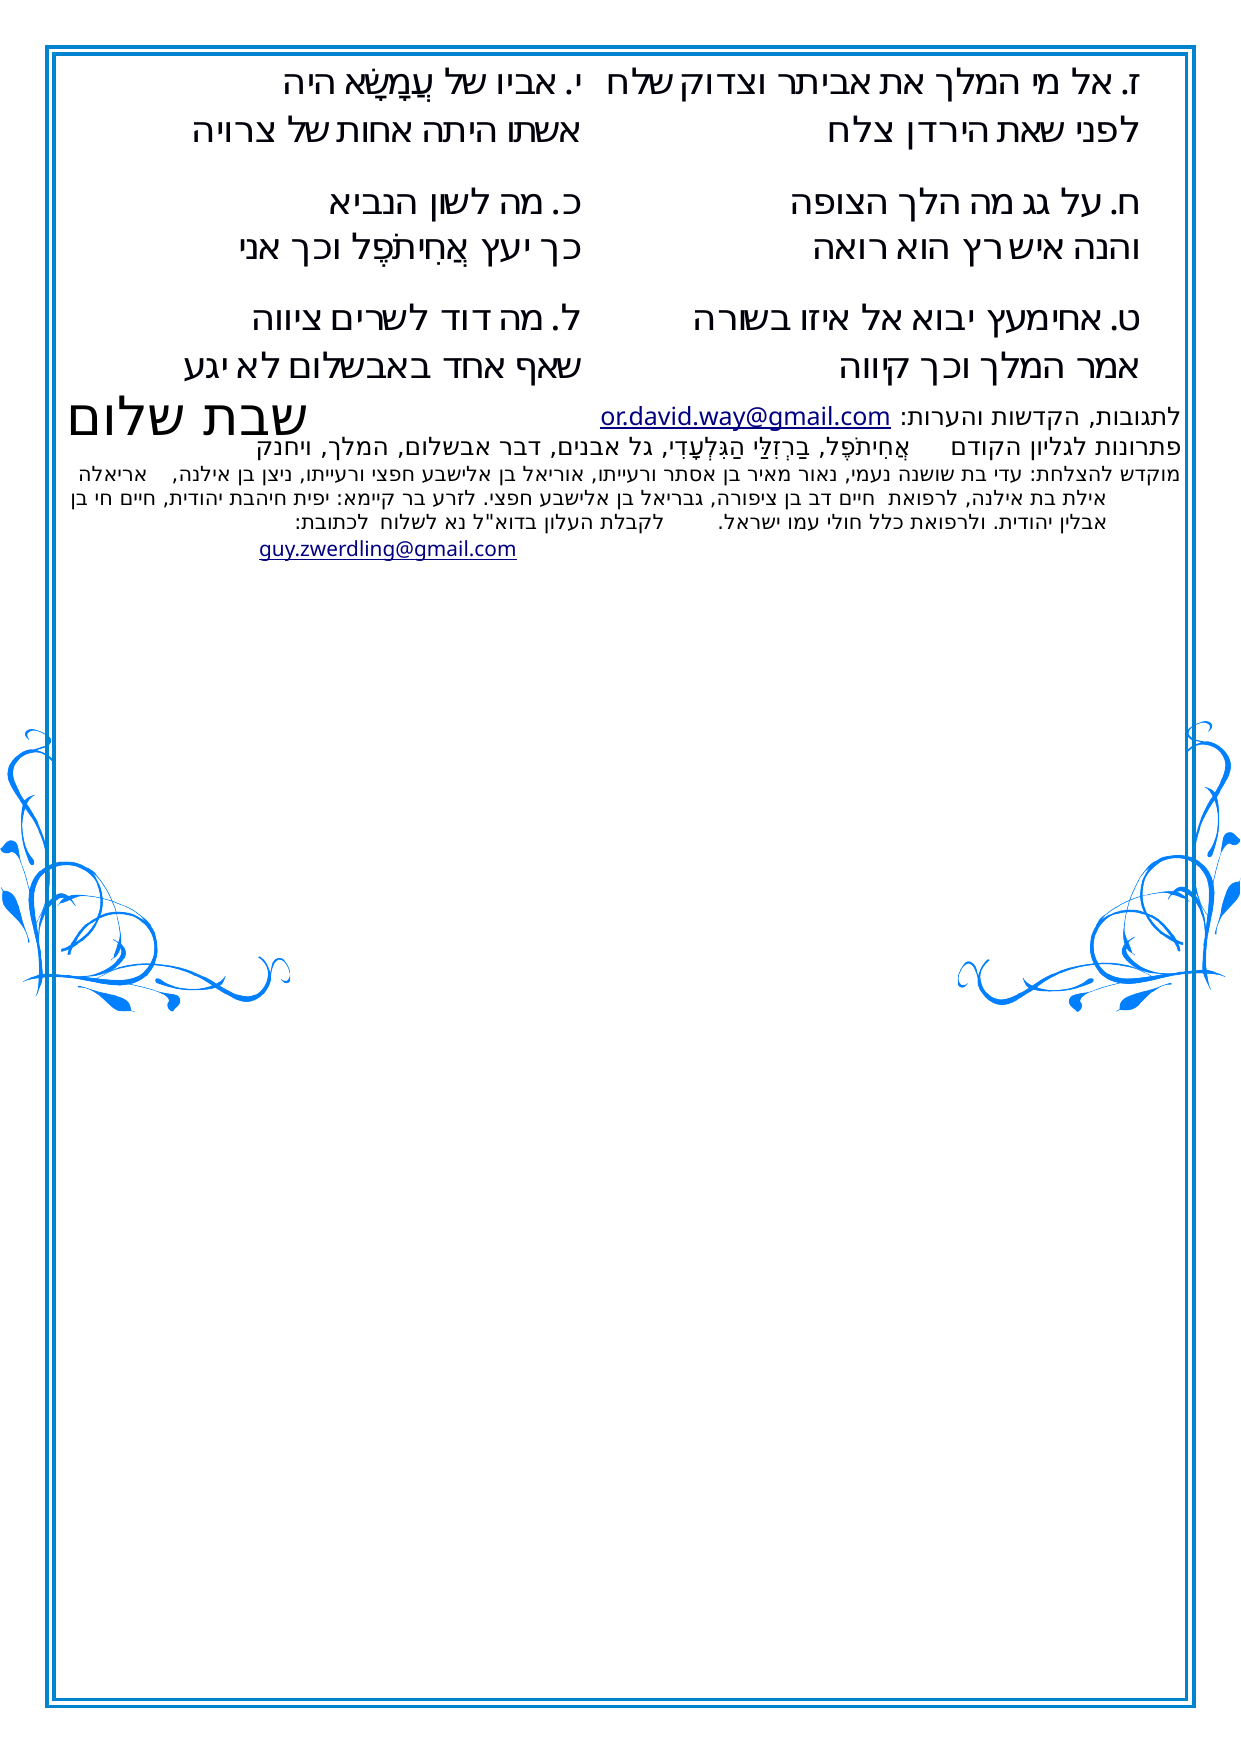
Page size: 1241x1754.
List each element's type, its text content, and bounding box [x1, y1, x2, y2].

picture [1196, 721, 1241, 1012]
picture [0, 729, 45, 1012]
picture [957, 721, 1185, 1012]
list לתגובות, הקדשות והערות: or.david.way@gmail.com [59, 59, 1182, 433]
picture [1188, 721, 1192, 1012]
list מוקדש להצלחת: עדי בת שושנה נעמי, נאור מאיר בן אסתר ורעייתו, אוריאל בן אלישבע חפצי ורעייתו, ניצן בן אילנה, אריאלה אילת בת אילנה, לרפואת חיים דב בן ציפורה, גבריאל בן אלישבע חפצי. לזרע בר קיימא: יפית חיהבת יהודית, חיים חי בן אבלין יהודית. ולרפואת כלל חולי עמו ישראל. לקבלת העלון בדוא"ל נא לשלוח לכתובת: guy.zwerdling@gmail.com [59, 462, 1182, 563]
picture [56, 729, 291, 1012]
list פתרונות לגליון הקודם אֲחִיתֹפֶל, בַרְזִלַּי הַגִּלְעָדִי, גל אבנים, דבר אבשלום, המלך, ויחנק [59, 433, 1182, 462]
